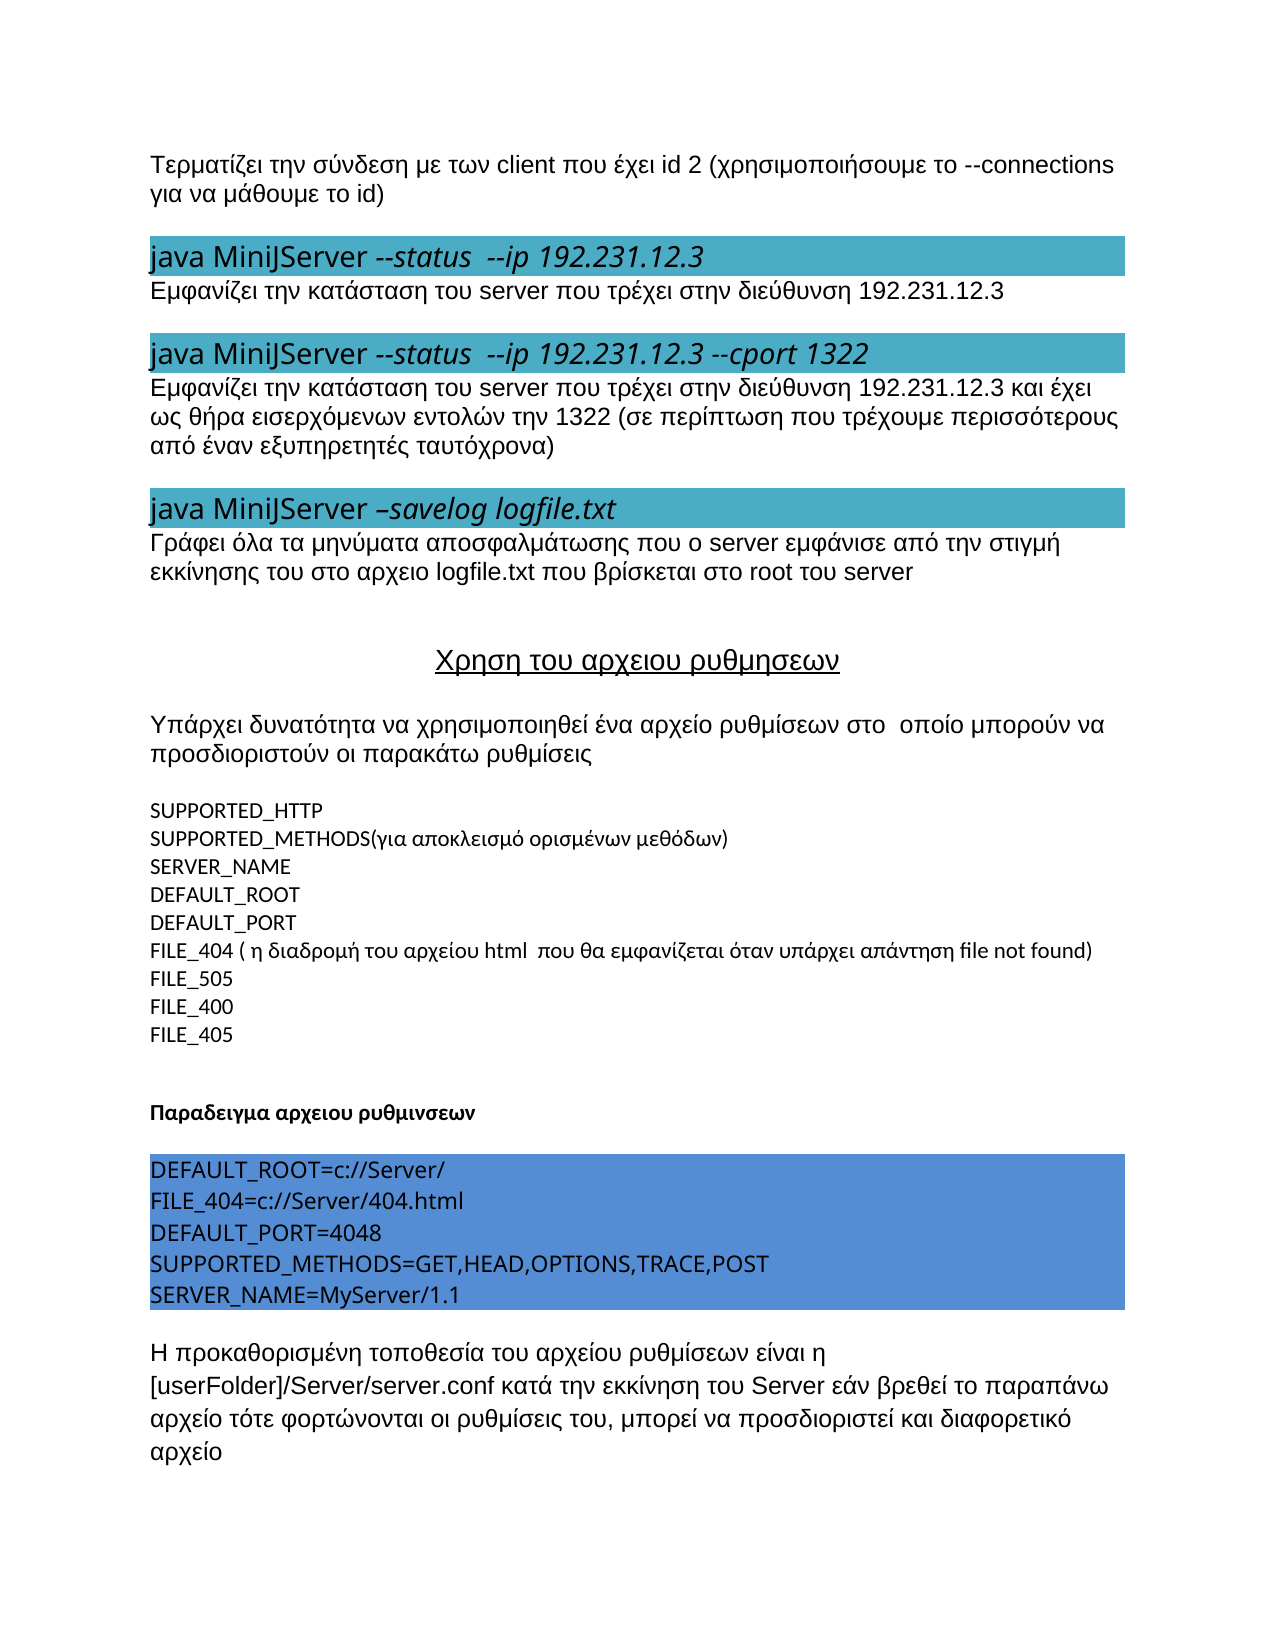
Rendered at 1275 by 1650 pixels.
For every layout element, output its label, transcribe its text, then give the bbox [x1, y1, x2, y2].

text SERVER_NAME [150, 852, 1125, 880]
text SUPPORTED_METHODS=GET,HEAD,OPTIONS,TRACE,POST [150, 1248, 1125, 1279]
text SERVER_NAME=MyServer/1.1 [150, 1279, 1125, 1310]
text java MiniJServer --status --ip 192.231.12.3 --cport 1322 [150, 333, 1125, 373]
text Τερματίζει την σύνδεση με των client που έχει id 2 (χρησιμοποιήσουμε το --connections για να μάθουμε το id) [150, 150, 1125, 207]
text java MiniJServer --status --ip 192.231.12.3 [150, 236, 1125, 276]
text Χρηση του αρχειου ρυθμησεων [150, 643, 1125, 676]
text Υπάρχει δυνατότητα να χρησιμοποιηθεί ένα αρχείο ρυθμίσεων στο οποίο μπορούν να προσδιοριστούν οι παρακάτω ρυθμίσεις [150, 710, 1125, 767]
text DEFAULT_ROOT=c://Server/ [150, 1154, 1125, 1185]
text FILE_405 [150, 1020, 1125, 1048]
text FILE_505 [150, 964, 1125, 992]
text s [150, 1048, 1125, 1070]
text FILE_400 [150, 992, 1125, 1020]
text DEFAULT_PORT=4048 [150, 1216, 1125, 1248]
text Γράφει όλα τα μηνύματα αποσφαλμάτωσης που ο server εμφάνισε από την στιγμή εκκίνησης του στο αρχειο logfile.txt που βρίσκεται στο root του server [150, 528, 1125, 585]
text Εμφανίζει την κατάσταση του server που τρέχει στην διεύθυνση 192.231.12.3 και έχει ως θήρα εισερχόμενων εντολών την 1322 (σε περίπτωση που τρέχουμε περισσότερους από έναν εξυπηρετητές ταυτόχρονα) [150, 373, 1125, 459]
text DEFAULT_PORT [150, 908, 1125, 936]
text SUPPORTED_HTTP [150, 796, 1125, 824]
text Η προκαθορισμένη τοποθεσία του αρχείου ρυθμίσεων είναι η [userFolder]/Server/server.conf κατά την εκκίνηση του Server εάν βρεθεί το παραπάνω αρχείο τότε φορτώνονται οι ρυθμίσεις του, μπορεί να προσδιοριστεί και διαφορετικό αρχείο [150, 1338, 1125, 1466]
text FILE_404 ( η διαδρομή του αρχείου html που θα εμφανίζεται όταν υπάρχει απάντηση file not found) [150, 936, 1125, 964]
text SUPPORTED_METHODS(για αποκλεισμό ορισμένων μεθόδων) [150, 824, 1125, 852]
text DEFAULT_ROOT [150, 880, 1125, 908]
text Παραδειγμα αρχειου ρυθμινσεων [150, 1098, 1125, 1126]
text Εμφανίζει την κατάσταση του server που τρέχει στην διεύθυνση 192.231.12.3 [150, 276, 1125, 305]
text FILE_404=c://Server/404.html [150, 1185, 1125, 1216]
text java MiniJServer –savelog logfile.txt [150, 488, 1125, 528]
